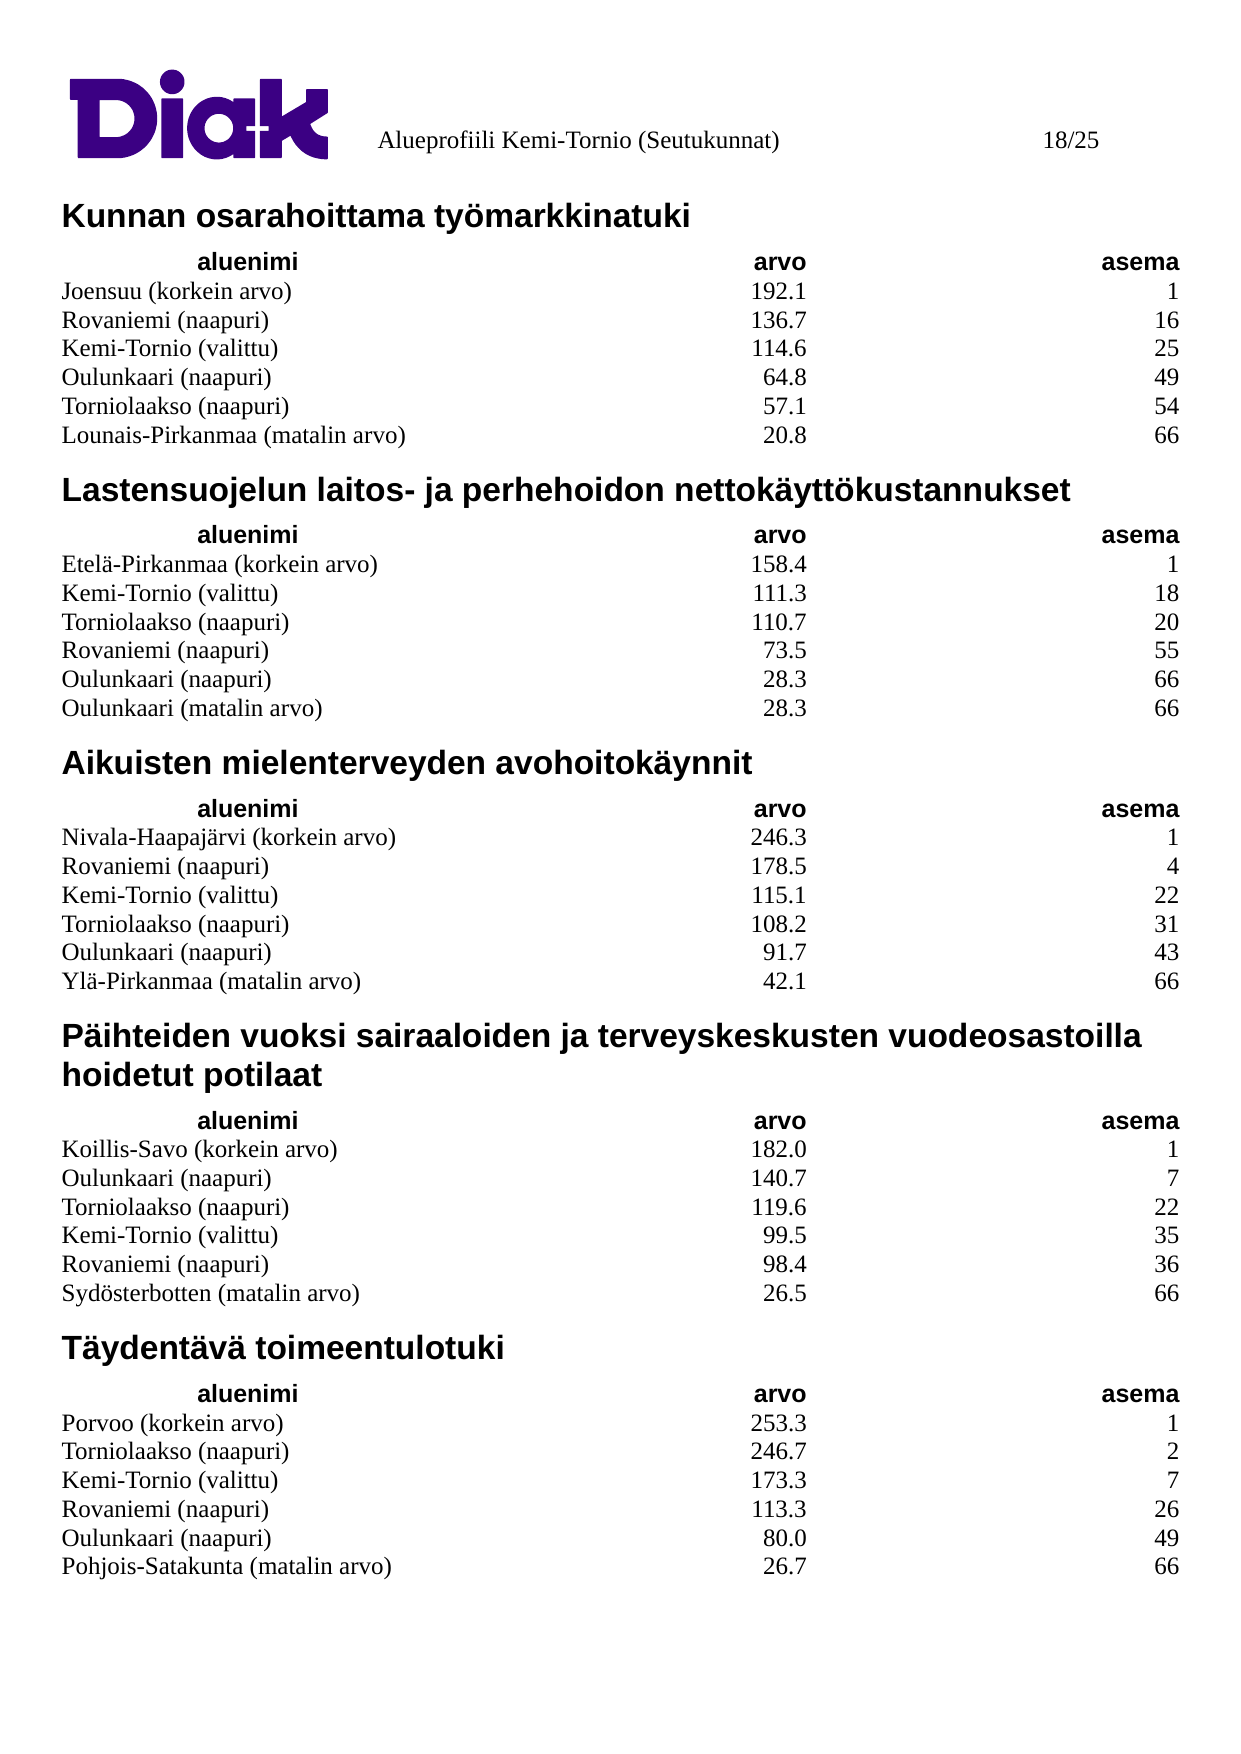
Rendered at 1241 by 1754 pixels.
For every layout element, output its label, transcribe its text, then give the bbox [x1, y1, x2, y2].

table_cell 158.4 [434, 549, 806, 578]
table_cell Oulunkaari (naapuri) [61, 664, 434, 693]
table_header aluenimi [61, 1106, 434, 1134]
table_cell 119.6 [434, 1192, 806, 1221]
table_cell Oulunkaari (naapuri) [61, 1163, 434, 1192]
table_cell 2 [806, 1436, 1179, 1465]
table_cell 25 [806, 334, 1179, 362]
table_cell 49 [806, 1523, 1179, 1551]
table_cell Etelä-Pirkanmaa (korkein arvo) [61, 549, 434, 578]
table_header aluenimi [61, 521, 434, 549]
table_cell 54 [806, 391, 1179, 420]
table_cell 36 [806, 1249, 1179, 1278]
table_cell Torniolaakso (naapuri) [61, 1192, 434, 1221]
table_cell 57.1 [434, 391, 806, 420]
table_cell 253.3 [434, 1408, 806, 1436]
table_cell 182.0 [434, 1134, 806, 1163]
table_cell Kemi-Tornio (valittu) [61, 1465, 434, 1494]
table_cell Torniolaakso (naapuri) [61, 909, 434, 937]
table_cell 31 [806, 909, 1179, 937]
subtitle Lastensuojelun laitos- ja perhehoidon nettokäyttökustannukset [61, 469, 1179, 508]
table_cell Kemi-Tornio (valittu) [61, 1221, 434, 1249]
table_cell 20.8 [434, 420, 806, 448]
table_cell 1 [806, 823, 1179, 851]
table_cell 22 [806, 1192, 1179, 1221]
table_cell Rovaniemi (naapuri) [61, 305, 434, 333]
table_cell 80.0 [434, 1523, 806, 1551]
table_cell Rovaniemi (naapuri) [61, 1494, 434, 1523]
table_header asema [806, 1379, 1179, 1408]
table_cell 7 [806, 1163, 1179, 1192]
table_cell 55 [806, 636, 1179, 664]
table_header arvo [434, 247, 806, 276]
table_cell 173.3 [434, 1465, 806, 1494]
table_cell 246.3 [434, 823, 806, 851]
table_cell 26 [806, 1494, 1179, 1523]
table_cell Torniolaakso (naapuri) [61, 1436, 434, 1465]
table_cell 108.2 [434, 909, 806, 937]
table_cell 178.5 [434, 851, 806, 880]
table_cell Oulunkaari (naapuri) [61, 362, 434, 391]
table_cell Rovaniemi (naapuri) [61, 1249, 434, 1278]
table_cell 43 [806, 938, 1179, 966]
table_cell 98.4 [434, 1249, 806, 1278]
table_cell Kemi-Tornio (valittu) [61, 578, 434, 607]
table_cell 1 [806, 549, 1179, 578]
table_cell 64.8 [434, 362, 806, 391]
table_cell 4 [806, 851, 1179, 880]
table_cell 192.1 [434, 276, 806, 305]
table_cell 22 [806, 880, 1179, 909]
table_cell Nivala-Haapajärvi (korkein arvo) [61, 823, 434, 851]
table_cell Koillis-Savo (korkein arvo) [61, 1134, 434, 1163]
subtitle Täydentävä toimeentulotuki [61, 1328, 1179, 1366]
table_header asema [806, 247, 1179, 276]
table_cell 115.1 [434, 880, 806, 909]
table_cell 28.3 [434, 664, 806, 693]
table_cell 16 [806, 305, 1179, 333]
table_cell 18 [806, 578, 1179, 607]
table_header arvo [434, 1106, 806, 1134]
table_cell Pohjois-Satakunta (matalin arvo) [61, 1551, 434, 1580]
table_cell 28.3 [434, 693, 806, 722]
table_cell 1 [806, 276, 1179, 305]
table_header arvo [434, 794, 806, 822]
table_cell 73.5 [434, 636, 806, 664]
table_header arvo [434, 521, 806, 549]
table_cell 66 [806, 966, 1179, 995]
table_cell 26.7 [434, 1551, 806, 1580]
table_header asema [806, 794, 1179, 822]
table_cell 111.3 [434, 578, 806, 607]
table_cell 110.7 [434, 607, 806, 636]
table_cell Rovaniemi (naapuri) [61, 851, 434, 880]
table_cell 20 [806, 607, 1179, 636]
table_cell 42.1 [434, 966, 806, 995]
subtitle Aikuisten mielenterveyden avohoitokäynnit [61, 743, 1179, 781]
table_header aluenimi [61, 794, 434, 822]
table_cell Kemi-Tornio (valittu) [61, 880, 434, 909]
table_cell 1 [806, 1408, 1179, 1436]
table_cell 35 [806, 1221, 1179, 1249]
table_cell Torniolaakso (naapuri) [61, 607, 434, 636]
subtitle Päihteiden vuoksi sairaaloiden ja terveyskeskusten vuodeosastoilla hoidetut potilaat [61, 1016, 1179, 1093]
table_cell Ylä-Pirkanmaa (matalin arvo) [61, 966, 434, 995]
table_cell 1 [806, 1134, 1179, 1163]
table_cell 7 [806, 1465, 1179, 1494]
table_cell 99.5 [434, 1221, 806, 1249]
table_cell Kemi-Tornio (valittu) [61, 334, 434, 362]
table_cell 114.6 [434, 334, 806, 362]
table_cell 49 [806, 362, 1179, 391]
table_cell Joensuu (korkein arvo) [61, 276, 434, 305]
table_cell 246.7 [434, 1436, 806, 1465]
table_header aluenimi [61, 1379, 434, 1408]
table_cell Sydösterbotten (matalin arvo) [61, 1278, 434, 1307]
table_cell 66 [806, 420, 1179, 448]
table_cell Porvoo (korkein arvo) [61, 1408, 434, 1436]
table_cell 91.7 [434, 938, 806, 966]
table_cell 26.5 [434, 1278, 806, 1307]
table_cell 140.7 [434, 1163, 806, 1192]
table_cell 136.7 [434, 305, 806, 333]
table_cell Rovaniemi (naapuri) [61, 636, 434, 664]
table_cell Lounais-Pirkanmaa (matalin arvo) [61, 420, 434, 448]
table_header aluenimi [61, 247, 434, 276]
table_header asema [806, 1106, 1179, 1134]
table_cell Oulunkaari (matalin arvo) [61, 693, 434, 722]
table_header asema [806, 521, 1179, 549]
table_cell Oulunkaari (naapuri) [61, 1523, 434, 1551]
table_header arvo [434, 1379, 806, 1408]
table_cell 66 [806, 1278, 1179, 1307]
table_cell Oulunkaari (naapuri) [61, 938, 434, 966]
table_cell 66 [806, 693, 1179, 722]
table_cell 66 [806, 1551, 1179, 1580]
table_cell 113.3 [434, 1494, 806, 1523]
table_cell Torniolaakso (naapuri) [61, 391, 434, 420]
subtitle Kunnan osarahoittama työmarkkinatuki [61, 196, 1179, 235]
table_cell 66 [806, 664, 1179, 693]
